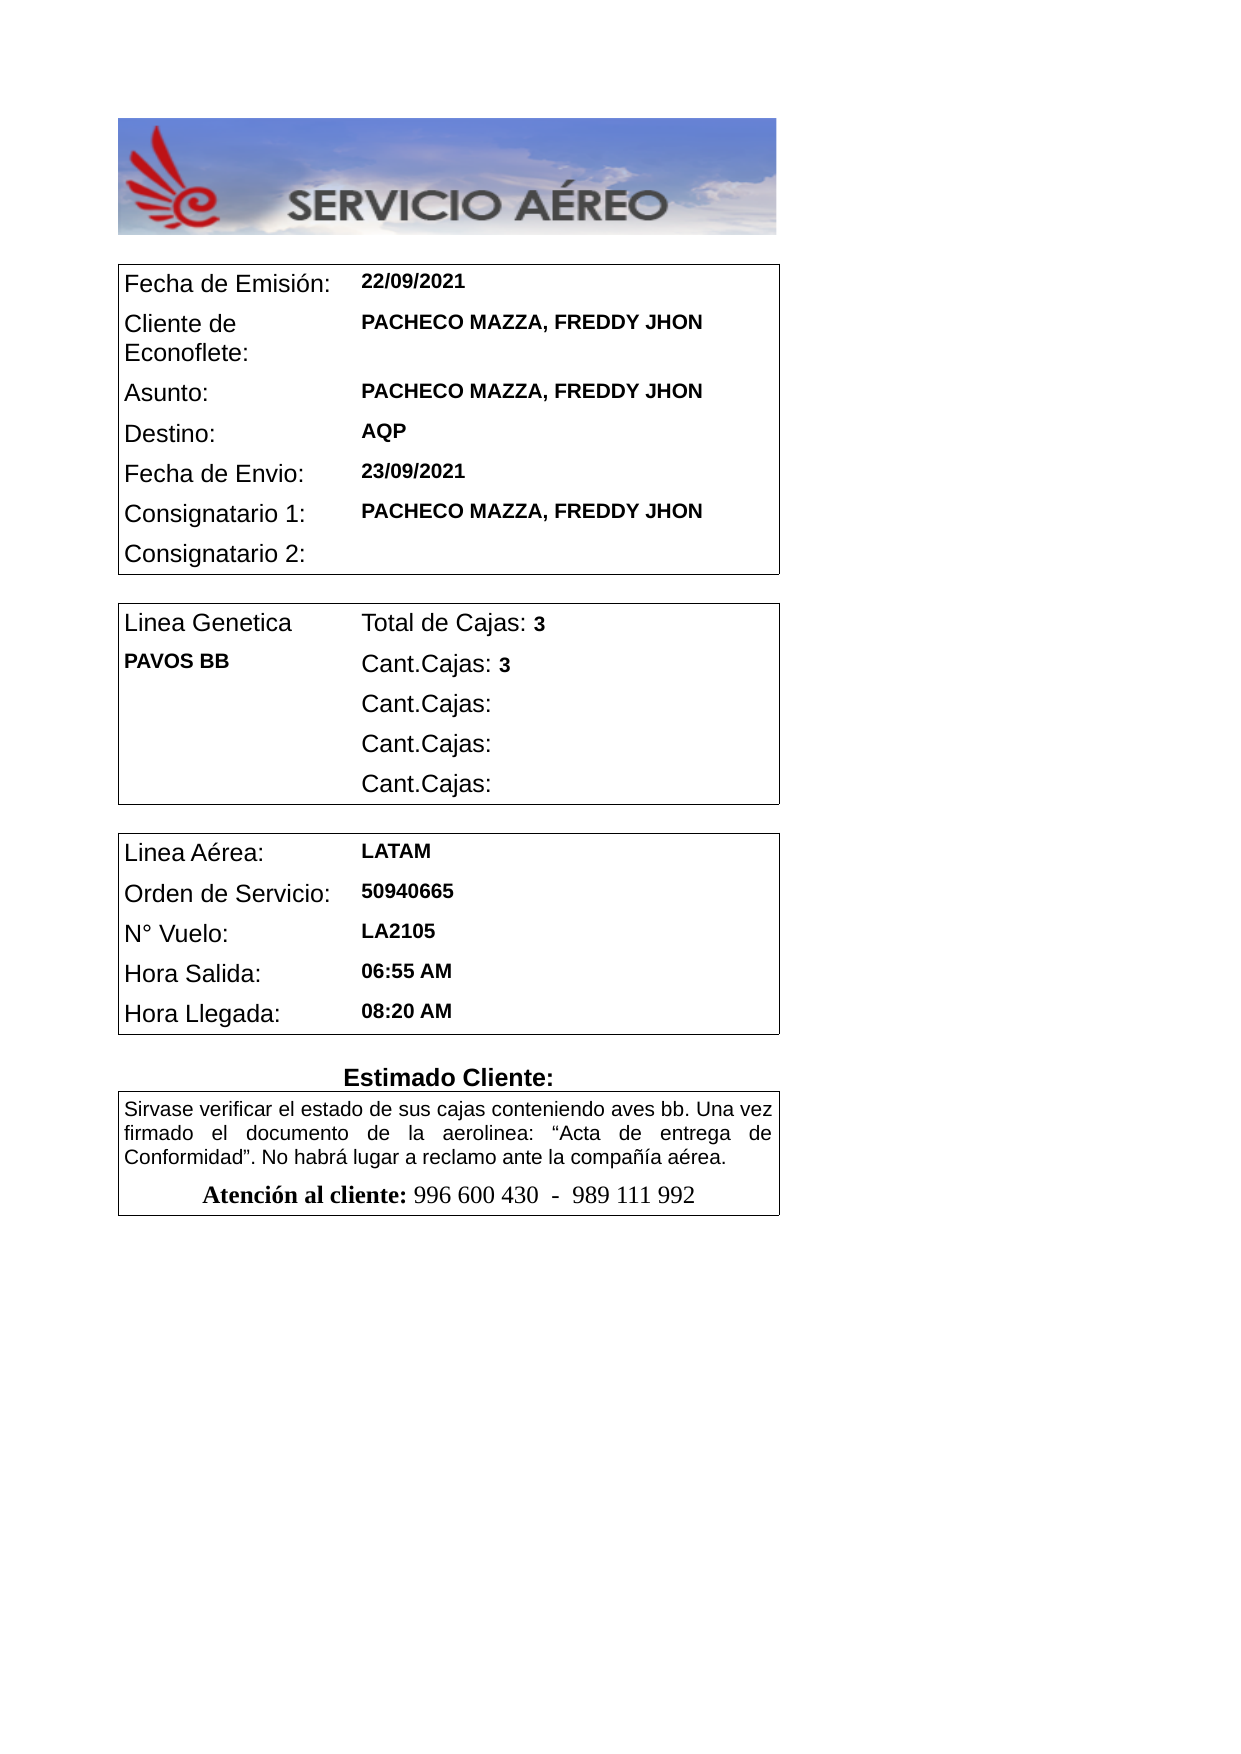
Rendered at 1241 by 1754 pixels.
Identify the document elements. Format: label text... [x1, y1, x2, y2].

table_cell Orden de Servicio: [119, 873, 356, 913]
table_cell Cant.Cajas: [356, 764, 779, 804]
table_cell [119, 723, 356, 763]
table_cell Hora Llegada: [119, 994, 356, 1034]
table_cell Sirvase verificar el estado de sus cajas conteniendo aves bb. Una vez firmado el documento de la aerolinea: “Acta de entrega de Conformidad”. No habrá lugar a reclamo ante la compañía aérea. [119, 1092, 779, 1175]
table_cell Destino: [119, 413, 356, 453]
table_cell [356, 805, 779, 833]
table_cell PAVOS BB [119, 643, 356, 683]
table_cell Cant.Cajas: [356, 683, 779, 723]
picture [118, 118, 777, 235]
table_cell Cliente de Econoflete: [119, 304, 356, 373]
table_cell [118, 575, 356, 603]
table_cell 50940665 [356, 873, 779, 913]
table_cell Cant.Cajas: [356, 723, 779, 763]
table_cell Consignatario 2: [119, 534, 356, 574]
table_cell Total de Cajas: 3 [356, 604, 779, 643]
table_cell [356, 575, 779, 603]
table_cell 08:20 AM [356, 994, 779, 1034]
table_cell Estimado Cliente: [118, 1035, 779, 1091]
table_cell 23/09/2021 [356, 453, 779, 493]
table_cell [118, 805, 356, 833]
table_cell Fecha de Envio: [119, 453, 356, 493]
table_cell PACHECO MAZZA, FREDDY JHON [356, 304, 779, 373]
table_cell Atención al cliente: 996 600 430 - 989 111 992 [119, 1175, 779, 1215]
table_cell [119, 764, 356, 804]
table_cell PACHECO MAZZA, FREDDY JHON [356, 493, 779, 533]
table_cell Asunto: [119, 373, 356, 413]
table_cell 06:55 AM [356, 953, 779, 993]
table_header 22/09/2021 [356, 265, 779, 304]
table_cell N° Vuelo: [119, 913, 356, 953]
table_cell LA2105 [356, 913, 779, 953]
table_cell LATAM [356, 834, 779, 873]
table_cell Cant.Cajas: 3 [356, 643, 779, 683]
table_cell Linea Genetica [119, 604, 356, 643]
table_cell Consignatario 1: [119, 493, 356, 533]
table_cell Hora Salida: [119, 953, 356, 993]
table_cell Linea Aérea: [119, 834, 356, 873]
table_cell AQP [356, 413, 779, 453]
table_header Fecha de Emisión: [119, 265, 356, 304]
table_cell [119, 683, 356, 723]
table_cell PACHECO MAZZA, FREDDY JHON [356, 373, 779, 413]
table_cell [356, 534, 779, 574]
